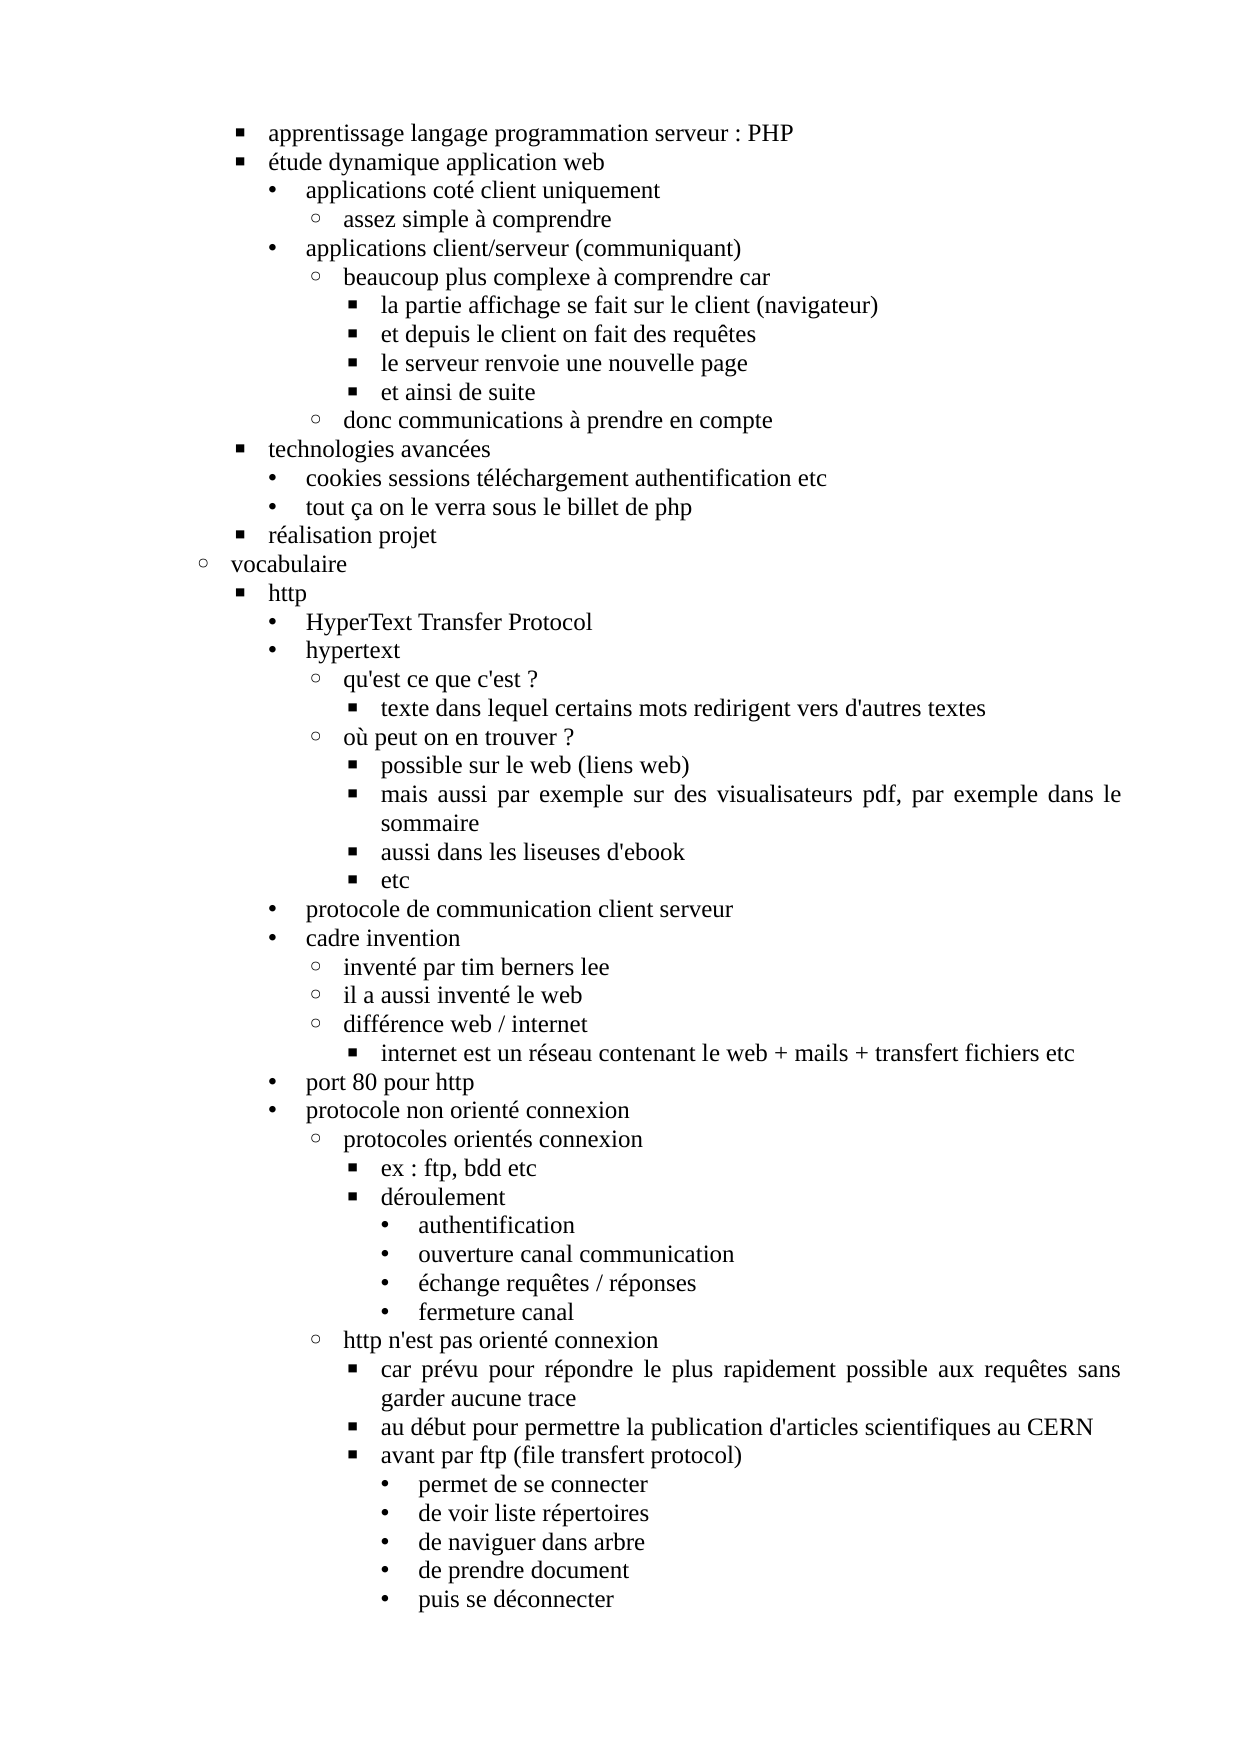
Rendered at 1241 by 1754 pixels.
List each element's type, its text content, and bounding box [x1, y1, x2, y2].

list port 80 pour http [268, 1067, 1122, 1096]
list de voir liste répertoires [381, 1498, 1122, 1527]
list échange requêtes / réponses [381, 1268, 1122, 1297]
list inventé par tim berners lee [306, 952, 1122, 981]
list avant par ftp (file transfert protocol) [343, 1441, 1122, 1469]
list où peut on en trouver ? [306, 722, 1122, 751]
list beaucoup plus complexe à comprendre car [306, 262, 1122, 291]
list différence web / internet [306, 1009, 1122, 1038]
list http n'est pas orienté connexion [306, 1326, 1122, 1354]
list apprentissage langage programmation serveur : PHP [231, 118, 1122, 147]
list protocole non orienté connexion [268, 1096, 1122, 1124]
list et ainsi de suite [343, 377, 1122, 406]
list de prendre document [381, 1556, 1122, 1584]
list aussi dans les liseuses d'ebook [343, 837, 1122, 866]
list texte dans lequel certains mots redirigent vers d'autres textes [343, 693, 1122, 722]
list vocabulaire [193, 549, 1122, 578]
list applications client/serveur (communiquant) [268, 233, 1122, 262]
list hypertext [268, 636, 1122, 664]
list etc [343, 866, 1122, 894]
list HyperText Transfer Protocol [268, 607, 1122, 636]
list ouverture canal communication [381, 1239, 1122, 1268]
list permet de se connecter [381, 1469, 1122, 1498]
list cadre invention [268, 923, 1122, 952]
list qu'est ce que c'est ? [306, 664, 1122, 693]
list cookies sessions téléchargement authentification etc [268, 463, 1122, 492]
list possible sur le web (liens web) [343, 751, 1122, 779]
list http [231, 578, 1122, 607]
list protocoles orientés connexion [306, 1124, 1122, 1153]
list donc communications à prendre en compte [306, 406, 1122, 434]
list tout ça on le verra sous le billet de php [268, 492, 1122, 521]
list et depuis le client on fait des requêtes [343, 319, 1122, 348]
list le serveur renvoie une nouvelle page [343, 348, 1122, 377]
list protocole de communication client serveur [268, 894, 1122, 923]
list fermeture canal [381, 1297, 1122, 1326]
list car prévu pour répondre le plus rapidement possible aux requêtes sans garder aucune trace [343, 1354, 1122, 1412]
list étude dynamique application web [231, 147, 1122, 176]
list la partie affichage se fait sur le client (navigateur) [343, 291, 1122, 319]
list il a aussi inventé le web [306, 981, 1122, 1009]
list mais aussi par exemple sur des visualisateurs pdf, par exemple dans le sommaire [343, 779, 1122, 837]
list assez simple à comprendre [306, 204, 1122, 233]
list technologies avancées [231, 434, 1122, 463]
list au début pour permettre la publication d'articles scientifiques au CERN [343, 1412, 1122, 1441]
list ex : ftp, bdd etc [343, 1153, 1122, 1182]
list déroulement [343, 1182, 1122, 1211]
list de naviguer dans arbre [381, 1527, 1122, 1556]
list puis se déconnecter [381, 1584, 1122, 1613]
list internet est un réseau contenant le web + mails + transfert fichiers etc [343, 1038, 1122, 1067]
list réalisation projet [231, 521, 1122, 549]
list authentification [381, 1211, 1122, 1239]
list applications coté client uniquement [268, 176, 1122, 204]
